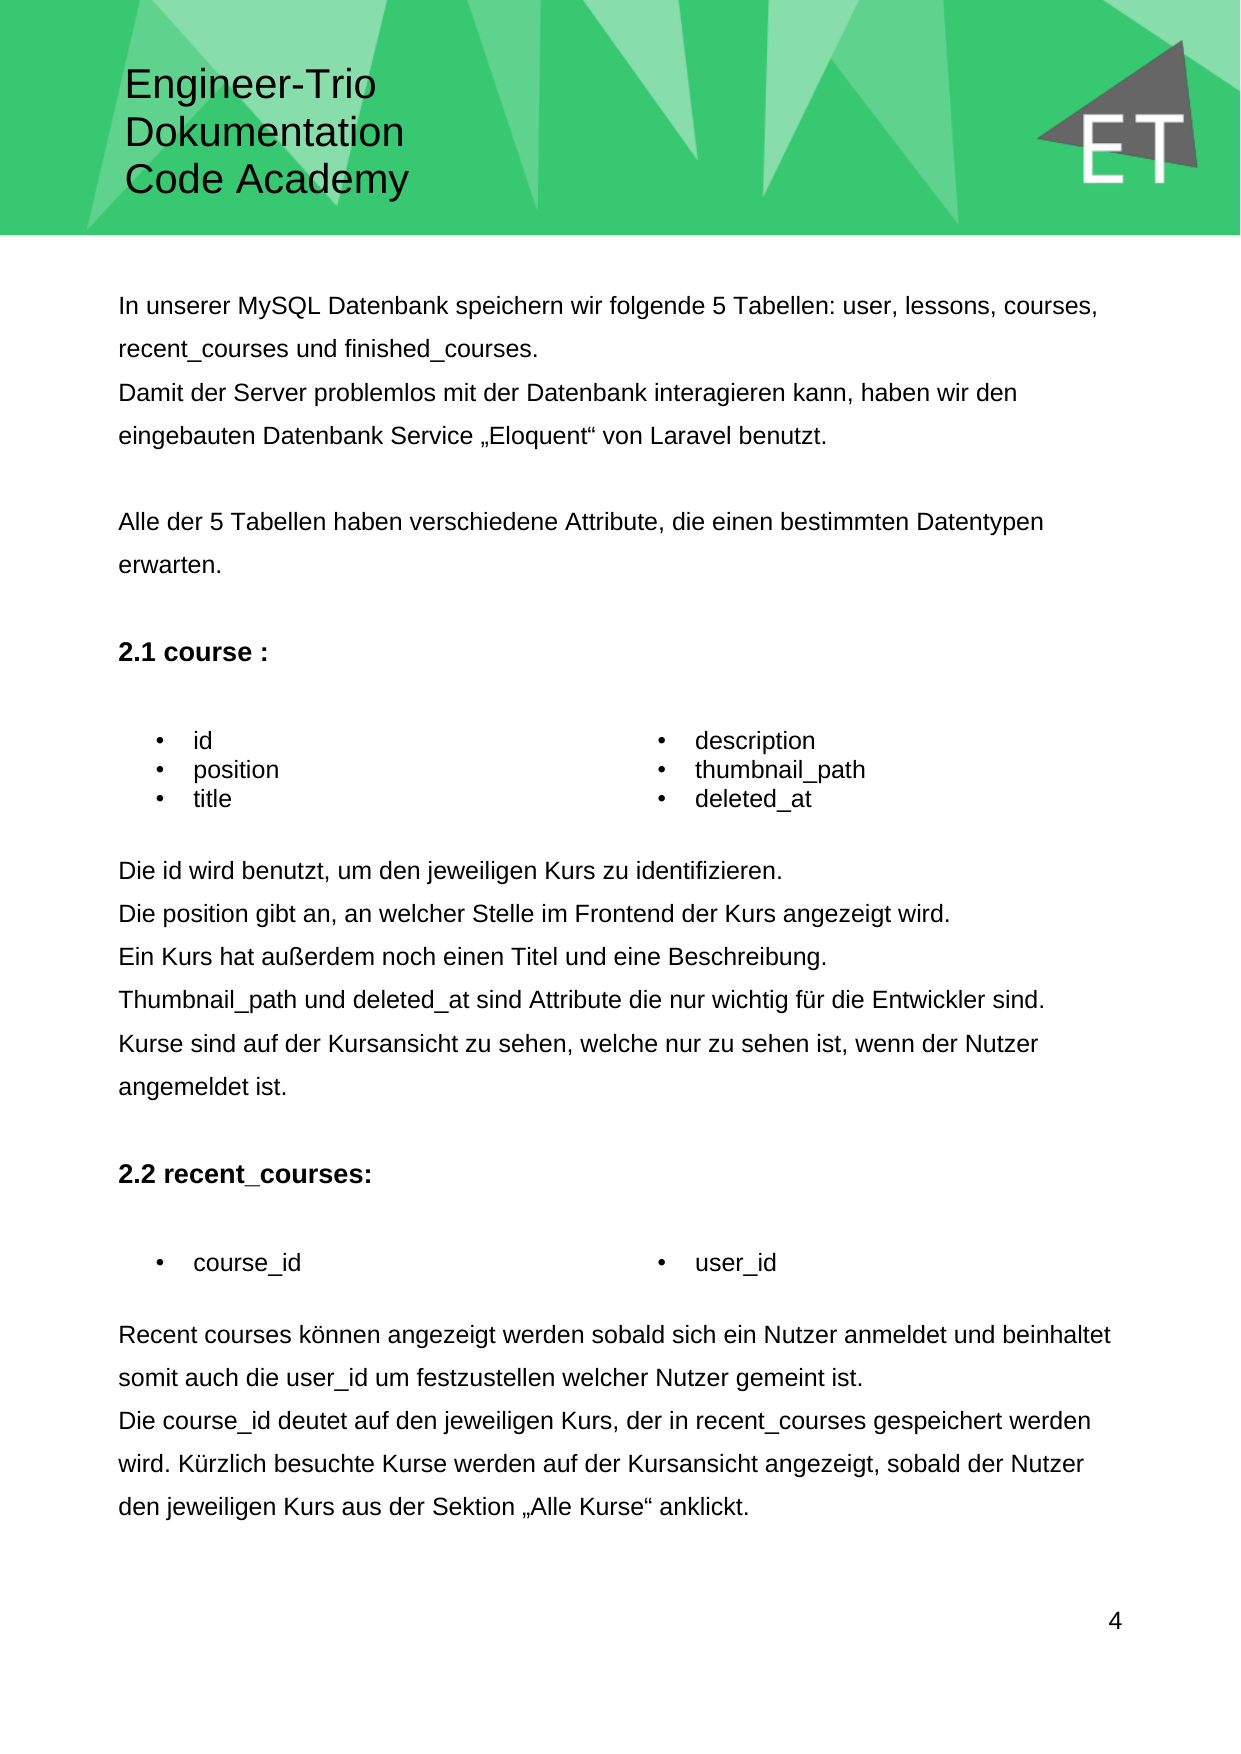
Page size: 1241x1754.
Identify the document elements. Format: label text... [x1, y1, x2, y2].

text 2.2 recent_courses: [118, 1158, 1122, 1189]
text 2.1 course : [118, 636, 1122, 668]
table_cell deleted_at [620, 784, 1122, 813]
text Damit der Server problemlos mit der Datenbank interagieren kann, haben wir den eingebauten Datenbank Service „Eloquent“ von Laravel benutzt. [118, 378, 1122, 449]
table_header user_id [620, 1248, 1122, 1277]
text Kurse sind auf der Kursansicht zu sehen, welche nur zu sehen ist, wenn der Nutzer angemeldet ist. [118, 1028, 1122, 1100]
picture [0, 0, 1241, 1754]
text Ein Kurs hat außerdem noch einen Titel und eine Beschreibung. [118, 942, 1122, 971]
text Die course_id deutet auf den jeweiligen Kurs, der in recent_courses gespeichert werden wird. Kürzlich besuchte Kurse werden auf der Kursansicht angezeigt, sobald der Nutzer den jeweiligen Kurs aus der Sektion „Alle Kurse“ anklickt. [118, 1406, 1122, 1521]
text Recent courses können angezeigt werden sobald sich ein Nutzer anmeldet und beinhaltet somit auch die user_id um festzustellen welcher Nutzer gemeint ist. [118, 1320, 1122, 1392]
text Alle der 5 Tabellen haben verschiedene Attribute, die einen bestimmten Datentypen erwarten. [118, 507, 1122, 579]
table_cell thumbnail_path [620, 755, 1122, 784]
table_cell position [118, 755, 620, 784]
text Thumbnail_path und deleted_at sind Attribute die nur wichtig für die Entwickler sind. [118, 985, 1122, 1014]
table_header id [118, 726, 620, 755]
text In unserer MySQL Datenbank speichern wir folgende 5 Tabellen: user, lessons, courses, recent_courses und finished_courses. [118, 291, 1122, 363]
table_cell title [118, 784, 620, 813]
table_header course_id [118, 1248, 620, 1277]
table_header description [620, 726, 1122, 755]
text Die id wird benutzt, um den jeweiligen Kurs zu identifizieren. [118, 856, 1122, 885]
text Die position gibt an, an welcher Stelle im Frontend der Kurs angezeigt wird. [118, 899, 1122, 928]
